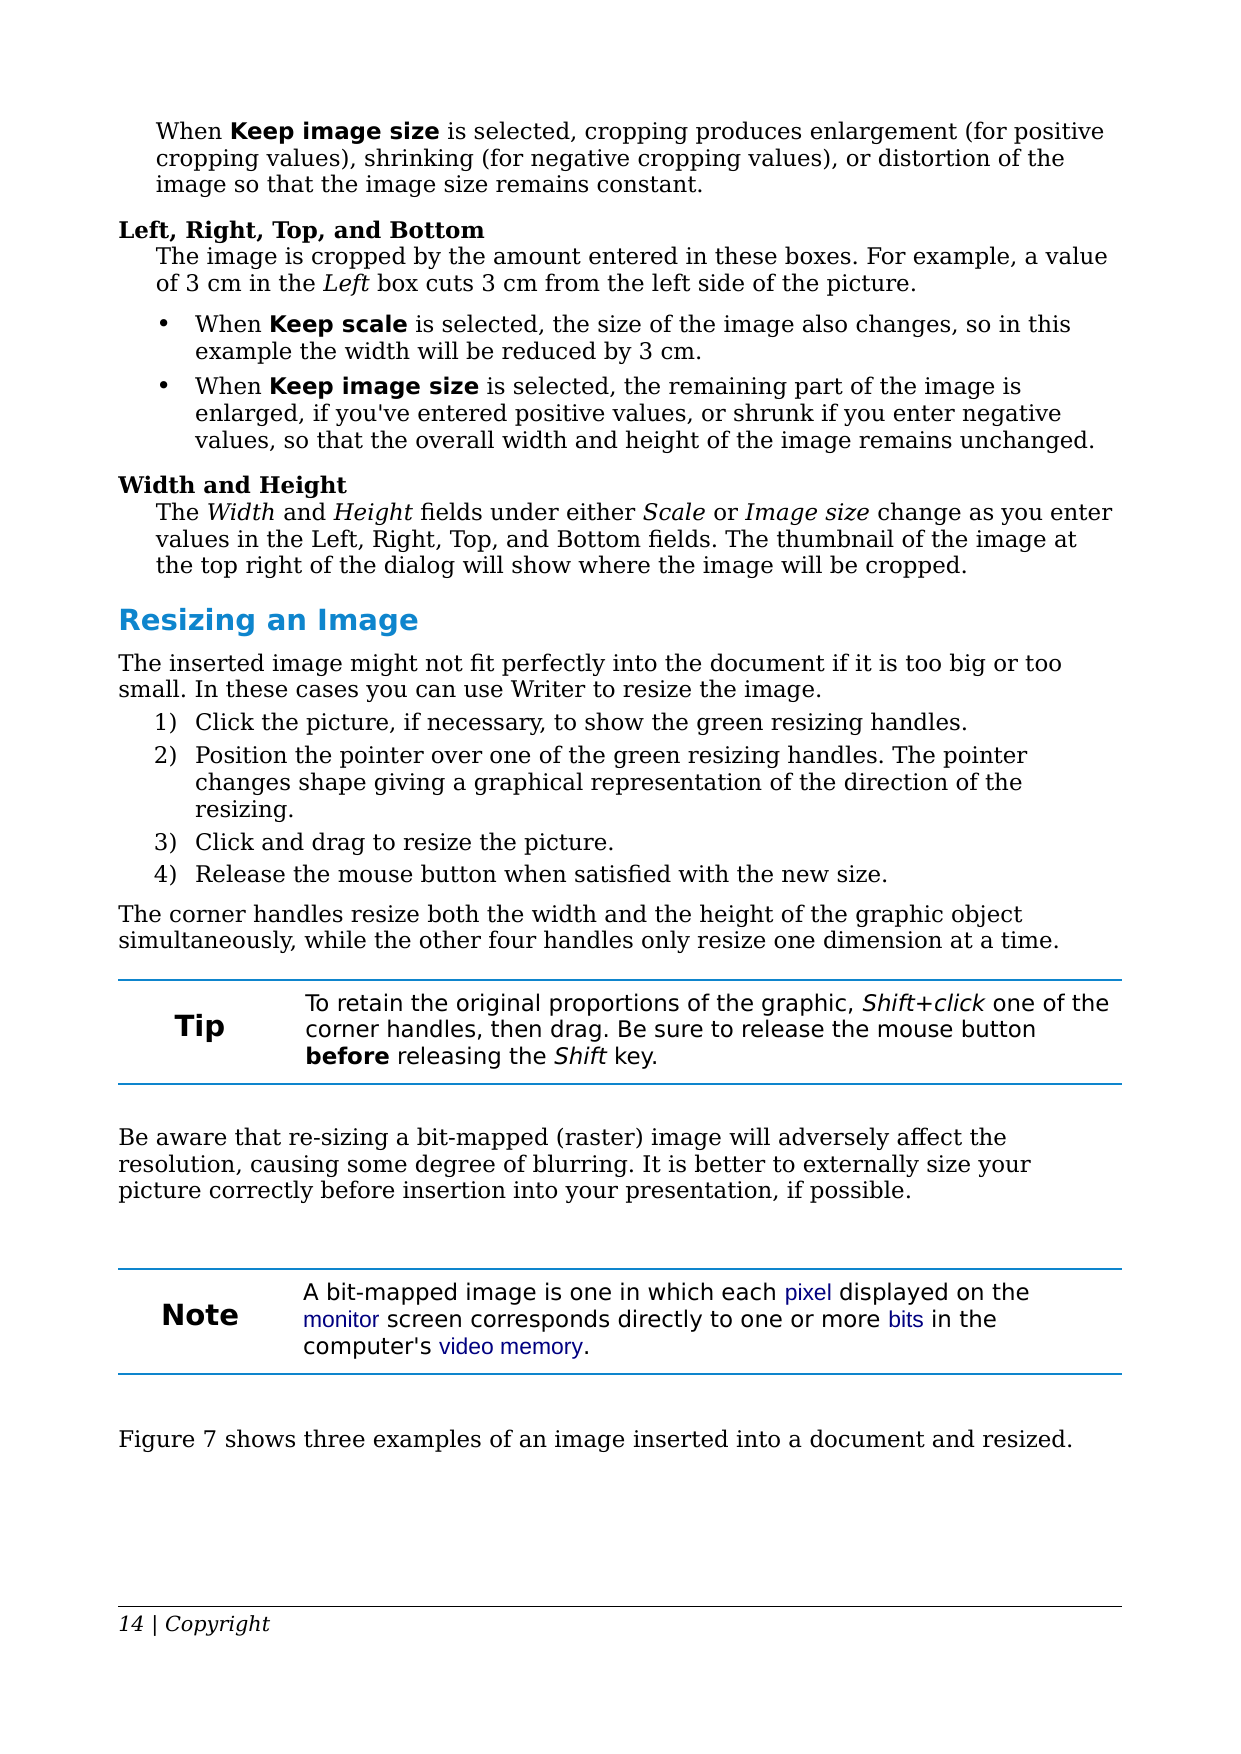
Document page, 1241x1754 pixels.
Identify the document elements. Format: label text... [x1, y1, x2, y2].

text The image is cropped by the amount entered in these boxes. For example, a value of 3 cm in the Left box cuts 3 cm from the left side of the picture. [156, 243, 1122, 297]
table_header To retain the original proportions of the graphic, Shift+click one of the corner handles, then drag. Be sure to release the mouse button before releasing the Shift key. [281, 981, 1122, 1083]
list Release the mouse button when satisfied with the new size. [177, 862, 1122, 888]
table_header Note [118, 1270, 281, 1373]
list Click the picture, if necessary, to show the green resizing handles. [177, 709, 1122, 736]
text The Width and Height fields under either Scale or Image size change as you enter values in the Left, Right, Top, and Bottom fields. The thumbnail of the image at the top right of the dialog will show where the image will be cropped. [156, 499, 1122, 579]
text Left, Right, Top, and Bottom [118, 217, 1122, 243]
table_header A bit-mapped image is one in which each pixel displayed on the monitor screen corresponds directly to one or more bits in the computer's video memory. [281, 1270, 1122, 1373]
text Be aware that re-sizing a bit-mapped (raster) image will adversely affect the resolution, causing some degree of blurring. It is better to externally size your picture correctly before insertion into your presentation, if possible. [118, 1124, 1122, 1204]
list Position the pointer over one of the green resizing handles. The pointer changes shape giving a graphical representation of the direction of the resizing. [177, 742, 1122, 822]
table_header Tip [118, 981, 281, 1083]
list The inserted image might not fit perfectly into the document if it is too big or too small. In these cases you can use Writer to resize the image. [118, 650, 1122, 703]
text Figure 7 shows three examples of an image inserted into a document and resized. [118, 1426, 1122, 1453]
text Width and Height [118, 472, 1122, 499]
list When Keep scale is selected, the size of the image also changes, so in this example the width will be reduced by 3 cm. [156, 309, 1122, 365]
list Click and drag to resize the picture. [177, 829, 1122, 855]
text When Keep image size is selected, cropping produces enlargement (for positive cropping values), shrinking (for negative cropping values), or distortion of the image so that the image size remains constant. [156, 118, 1122, 198]
list When Keep image size is selected, the remaining part of the image is enlarged, if you've entered positive values, or shrunk if you enter negative values, so that the overall width and height of the image remains unchanged. [156, 371, 1122, 454]
text The corner handles resize both the width and the height of the graphic object simultaneously, while the other four handles only resize one dimension at a time. [118, 901, 1122, 954]
subtitle Resizing an Image [118, 603, 1122, 637]
